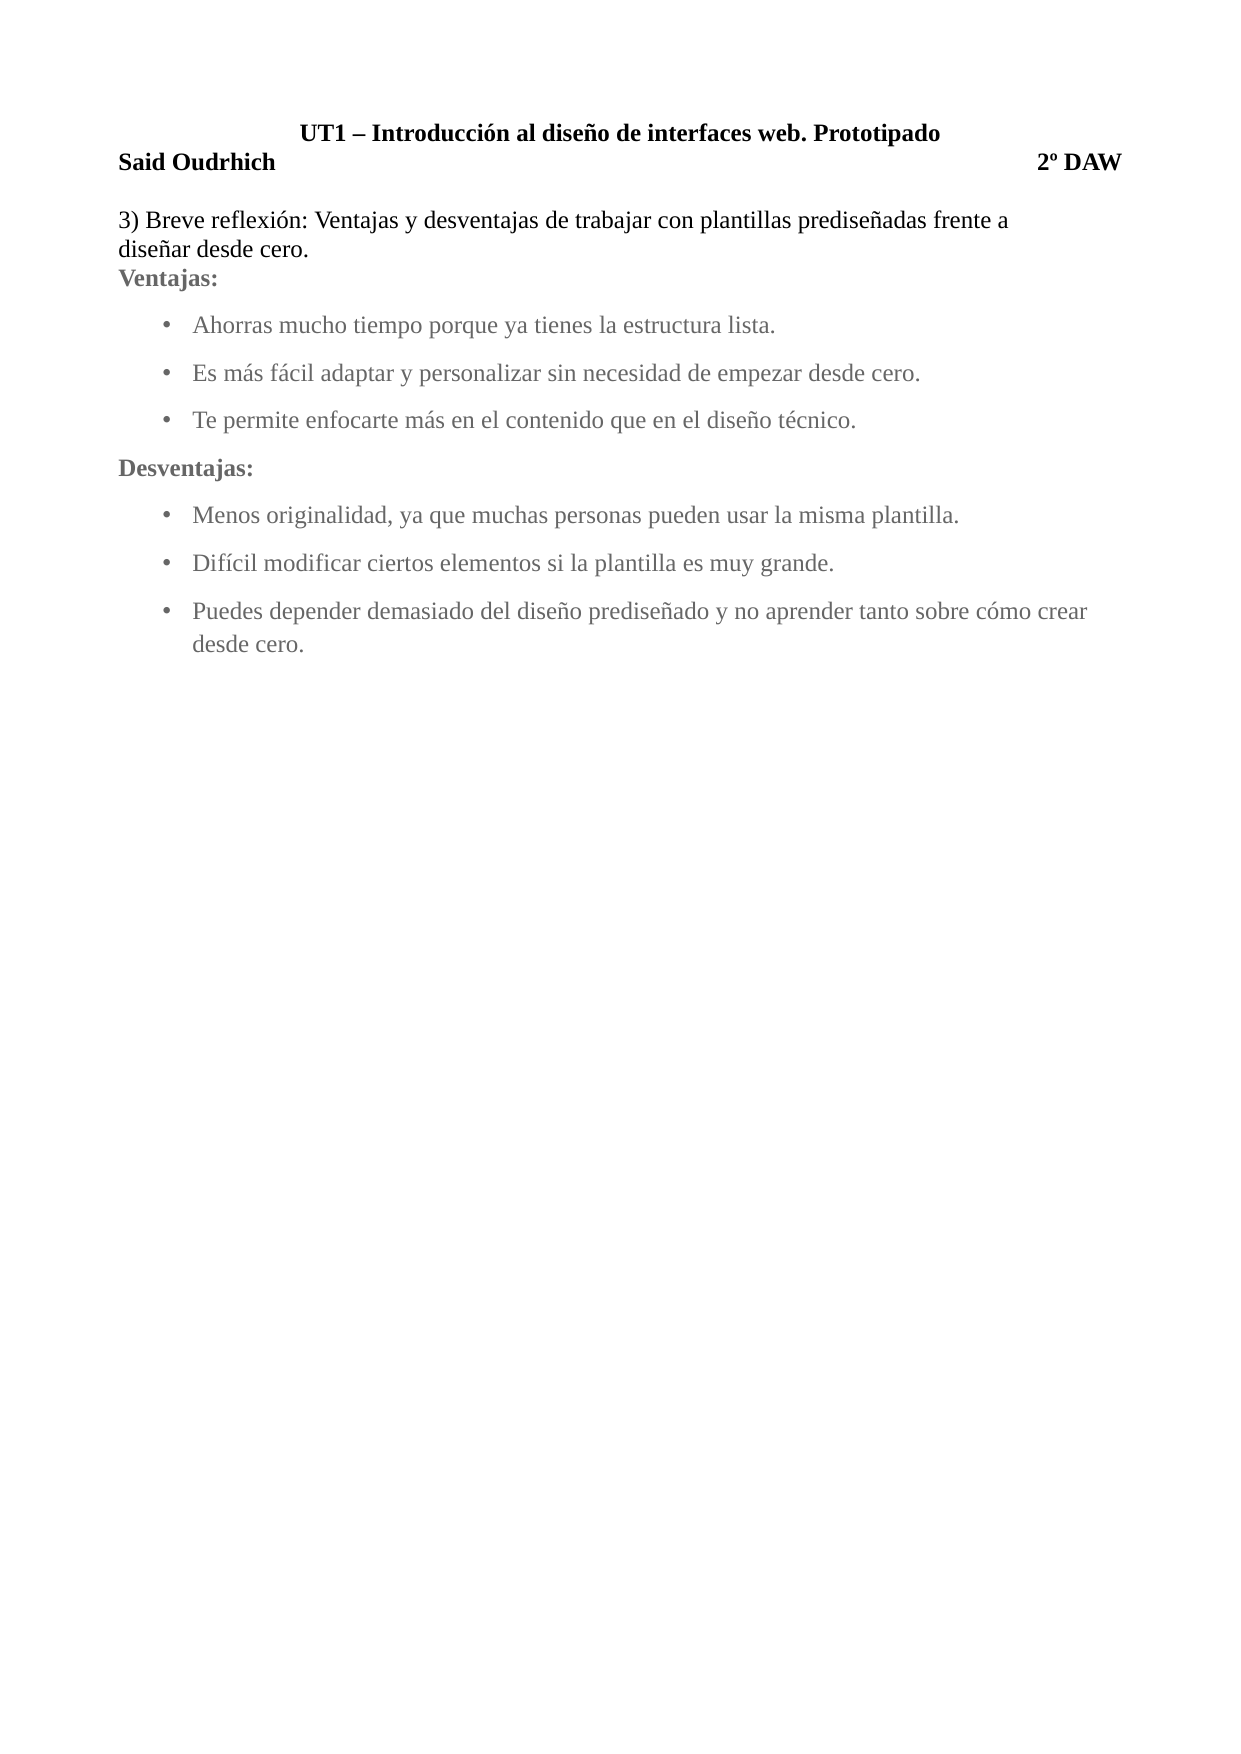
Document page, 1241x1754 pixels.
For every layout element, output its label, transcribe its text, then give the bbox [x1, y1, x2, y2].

text diseñar desde cero. [118, 234, 1122, 263]
text Desventajas: [118, 453, 1122, 482]
text Ventajas: [118, 263, 1122, 291]
list Difícil modificar ciertos elementos si la plantilla es muy grande. [162, 548, 1122, 577]
list Puedes depender demasiado del diseño prediseñado y no aprender tanto sobre cómo crear desde cero. [162, 596, 1122, 658]
text 3) Breve reflexión: Ventajas y desventajas de trabajar con plantillas prediseñadas frente a [118, 205, 1122, 234]
list Es más fácil adaptar y personalizar sin necesidad de empezar desde cero. [162, 358, 1122, 387]
list Ahorras mucho tiempo porque ya tienes la estructura lista. [162, 310, 1122, 339]
list Te permite enfocarte más en el contenido que en el diseño técnico. [162, 405, 1122, 434]
list Menos originalidad, ya que muchas personas pueden usar la misma plantilla. [162, 501, 1122, 529]
